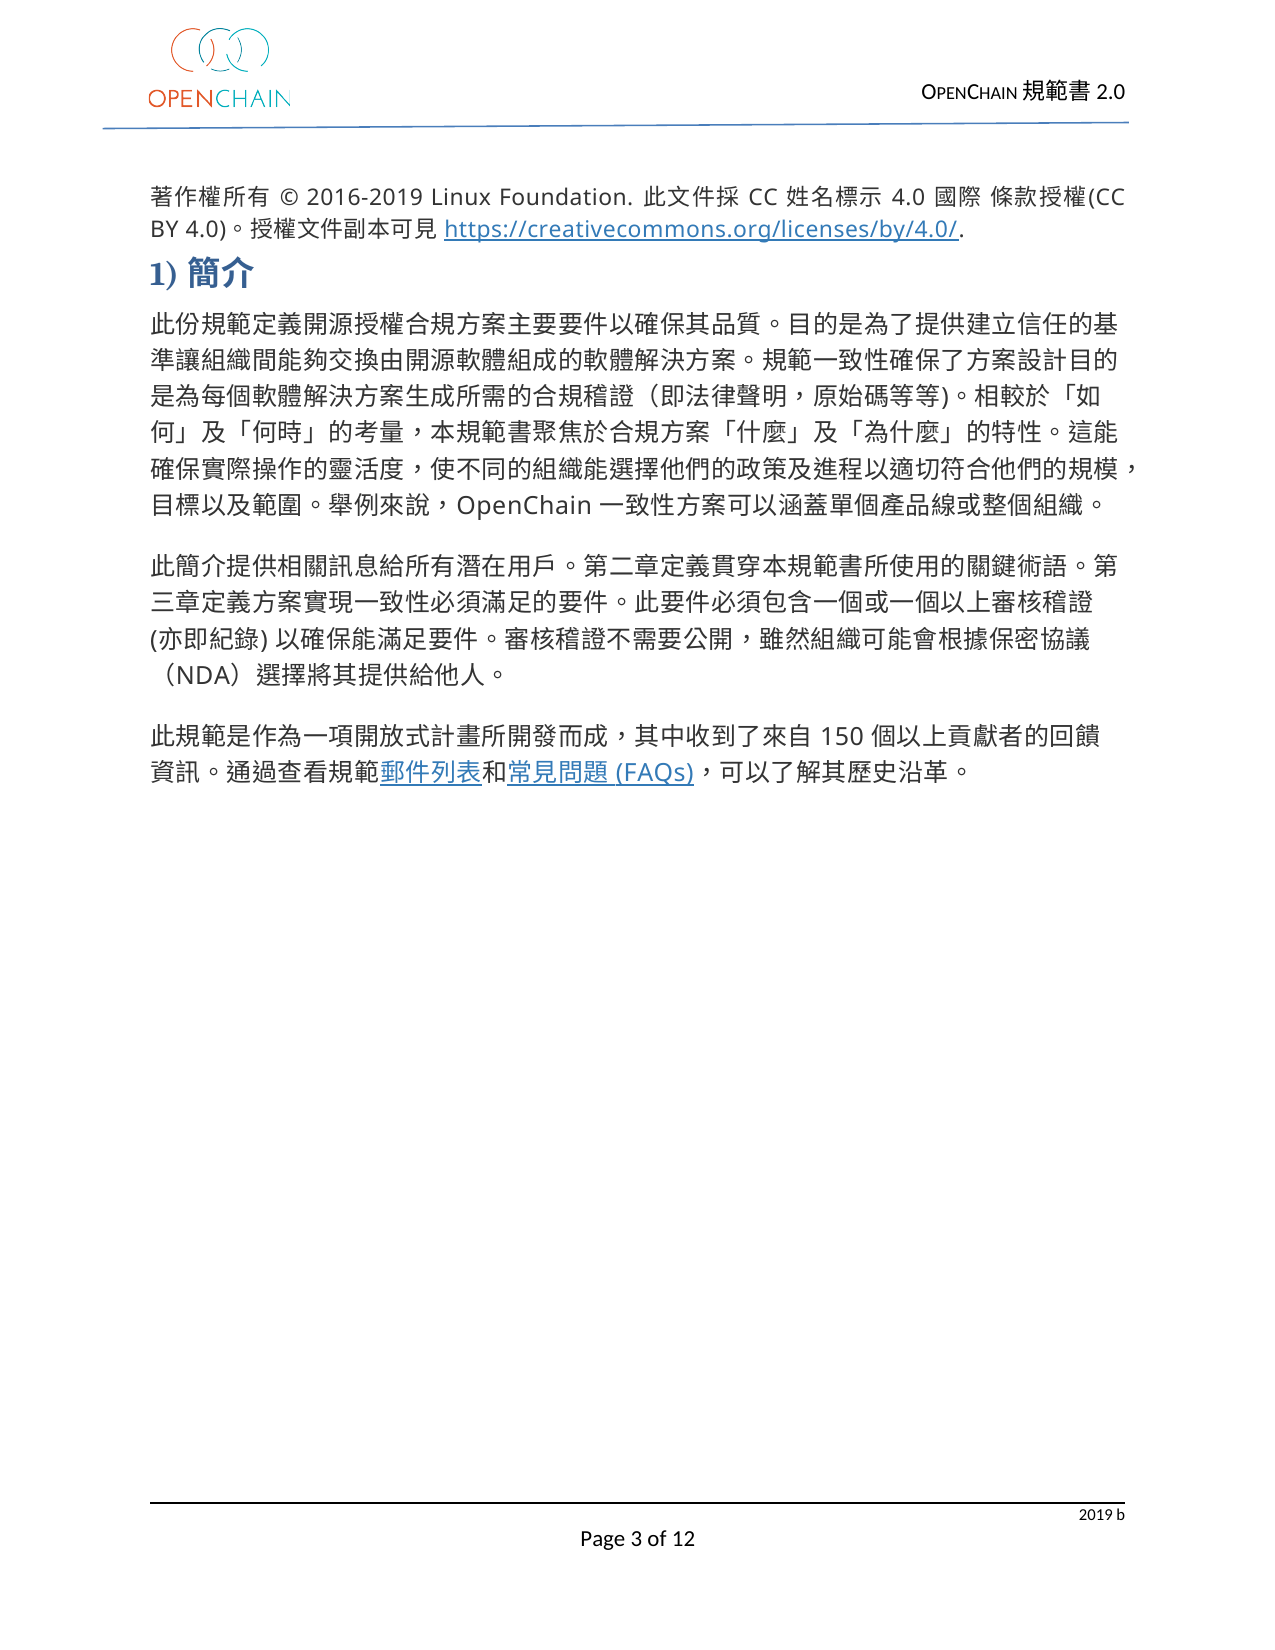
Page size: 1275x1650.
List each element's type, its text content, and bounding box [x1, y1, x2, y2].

text 此份規範定義開源授權合規方案主要要件以確保其品質。目的是為了提供建立信任的基準讓組織間能夠交換由開源軟體組成的軟體解決方案。規範一致性確保了方案設計目的是為每個軟體解決方案生成所需的合規稽證（即法律聲明，原始碼等等)。相較於「如何」及「何時」的考量，本規範書聚焦於合規方案「什麼」及「為什麼」的特性。這能確保實際操作的靈活度，使不同的組織能選擇他們的政策及進程以適切符合他們的規模，目標以及範圍。舉例來說，OpenChain 一致性方案可以涵蓋單個產品線或整個組織。 [150, 304, 1125, 522]
text 此規範是作為一項開放式計畫所開發而成，其中收到了來自 150 個以上貢獻者的回饋資訊。通過查看規範郵件列表和常見問題 (FAQs)，可以了解其歷史沿革。 [150, 717, 1125, 789]
text 此簡介提供相關訊息給所有潛在用戶。第二章定義貫穿本規範書所使用的關鍵術語。第三章定義方案實現一致性必須滿足的要件。此要件必須包含一個或一個以上審核稽證 (亦即紀錄) 以確保能滿足要件。審核稽證不需要公開，雖然組織可能會根據保密協議（NDA）選擇將其提供給他人。 [150, 547, 1125, 692]
subtitle 簡介 [150, 250, 1125, 295]
text 著作權所有 © 2016-2019 Linux Foundation. 此文件採 CC 姓名標示 4.0 國際 條款授權(CC BY 4.0)。授權文件副本可見 https://creativecommons.org/licenses/by/4.0/. [150, 181, 1125, 244]
picture [148, 28, 290, 108]
